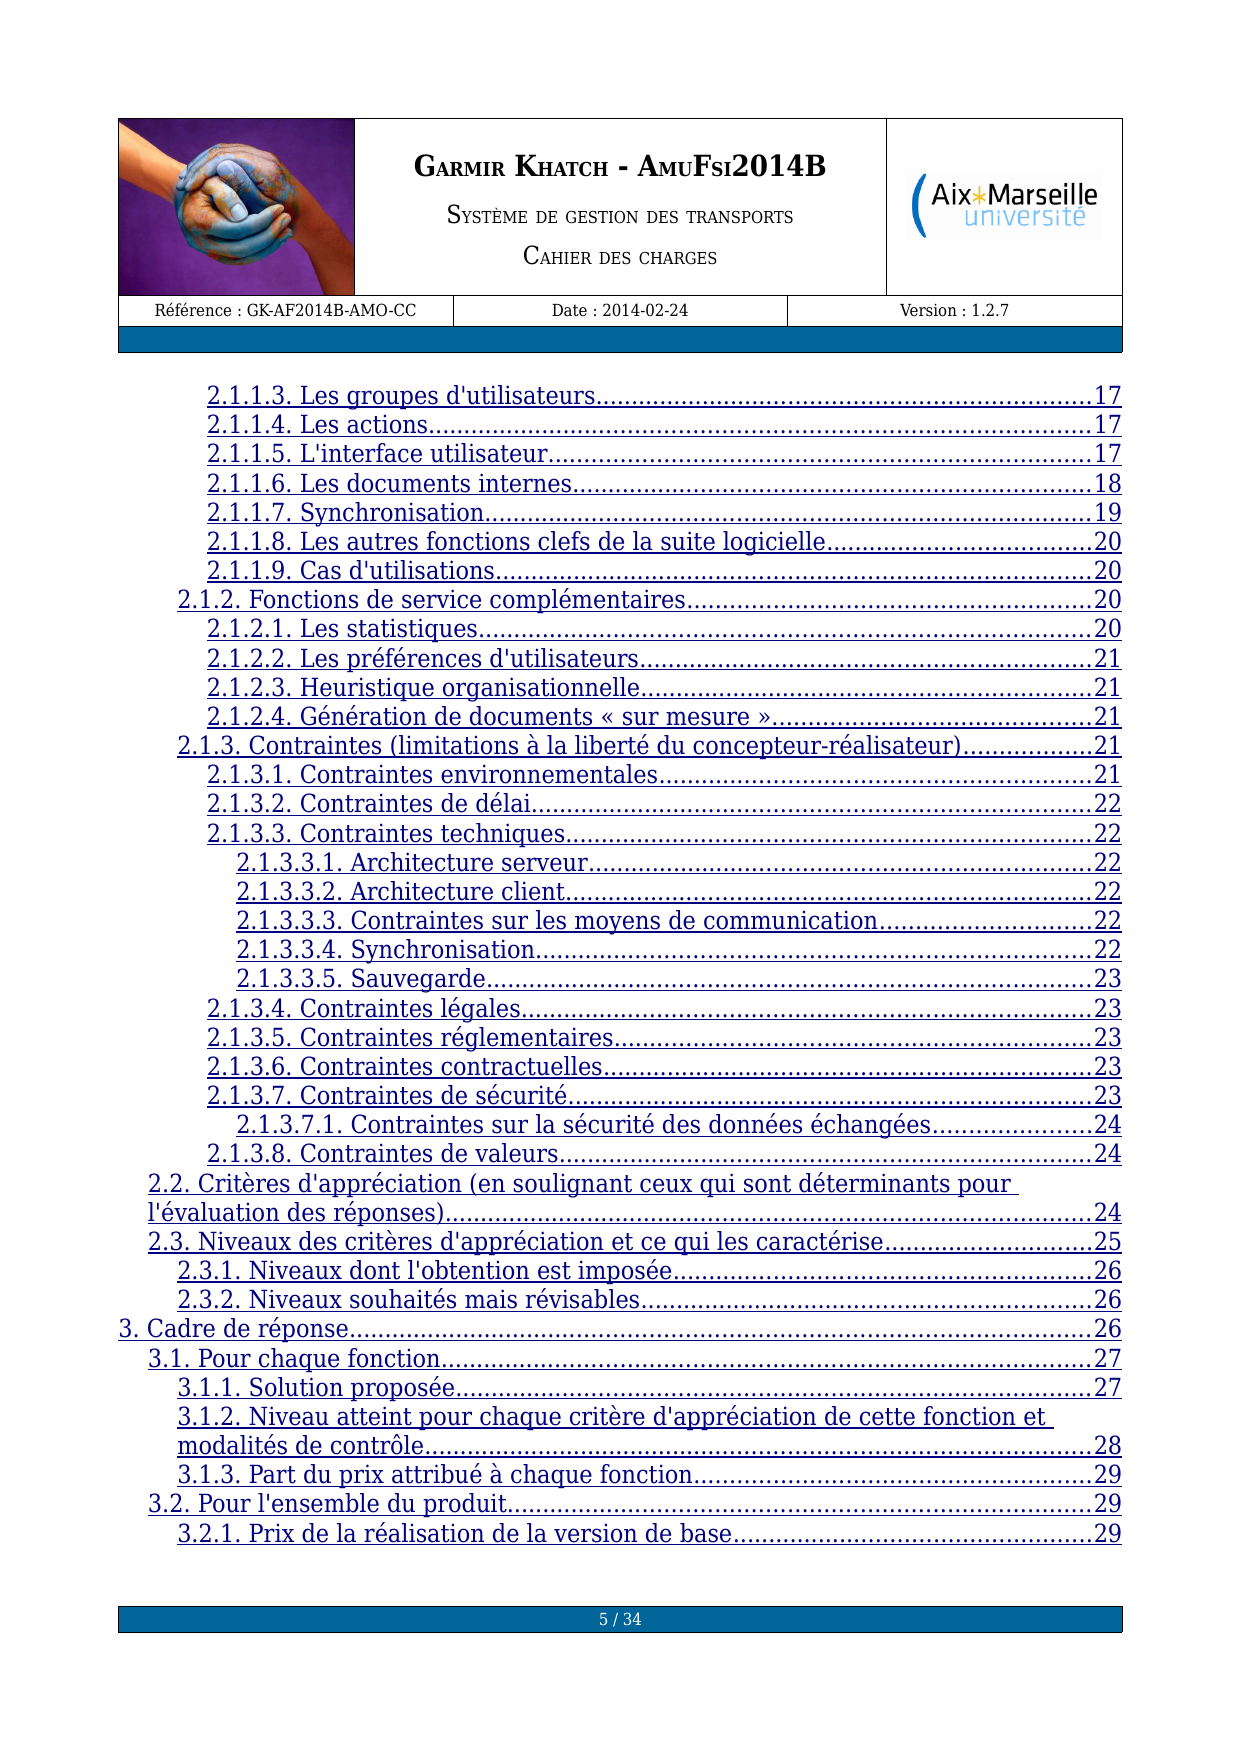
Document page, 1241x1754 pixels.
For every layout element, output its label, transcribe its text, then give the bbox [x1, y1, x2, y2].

text 2.1.3.8. Contraintes de valeurs 24 [207, 1139, 1122, 1165]
text 2.1.1.4. Les actions 17 [207, 410, 1122, 436]
text 2.1.3.5. Contraintes réglementaires 23 [207, 1023, 1122, 1048]
picture [887, 126, 1122, 288]
text 2.1.1.7. Synchronisation 19 [207, 498, 1122, 523]
text 2.3.1. Niveaux dont l'obtention est imposée 26 [177, 1256, 1122, 1281]
text 3. Cadre de réponse 26 [118, 1314, 1122, 1340]
text 2.1.3.6. Contraintes contractuelles 23 [207, 1052, 1122, 1077]
text 2.1.1.3. Les groupes d'utilisateurs 17 [207, 381, 1122, 406]
text 3.2. Pour l'ensemble du produit 29 [148, 1489, 1122, 1515]
text 2.1.3.2. Contraintes de délai 22 [207, 789, 1122, 815]
text 2.1.1.5. L'interface utilisateur 17 [207, 439, 1122, 465]
text 2.1.2.4. Génération de documents « sur mesure » 21 [207, 702, 1122, 727]
text 3.1.1. Solution proposée 27 [177, 1373, 1122, 1398]
text 3.1. Pour chaque fonction 27 [148, 1344, 1122, 1369]
text 2.1.3.3.4. Synchronisation 22 [236, 935, 1122, 961]
picture [119, 119, 354, 295]
text 2.1.3.3. Contraintes techniques 22 [207, 819, 1122, 844]
text 2.3. Niveaux des critères d'appréciation et ce qui les caractérise 25 [148, 1227, 1122, 1252]
text 2.1.3. Contraintes (limitations à la liberté du concepteur-réalisateur) 21 [177, 731, 1122, 756]
text 2.1.2.3. Heuristique organisationnelle 21 [207, 673, 1122, 698]
text 3.2.1. Prix de la réalisation de la version de base 29 [177, 1519, 1122, 1544]
text 3.1.2. Niveau atteint pour chaque critère d'appréciation de cette fonction et modalités de contrôle 28 [177, 1402, 1122, 1456]
text 2.1.3.7.1. Contraintes sur la sécurité des données échangées 24 [236, 1110, 1122, 1136]
text 3.1.3. Part du prix attribué à chaque fonction 29 [177, 1460, 1122, 1486]
text 2.2. Critères d'appréciation (en soulignant ceux qui sont déterminants pour l'évaluation des réponses) 24 [148, 1169, 1122, 1223]
text 2.1.2. Fonctions de service complémentaires 20 [177, 585, 1122, 611]
text 2.1.3.1. Contraintes environnementales 21 [207, 760, 1122, 786]
text 2.3.2. Niveaux souhaités mais révisables 26 [177, 1285, 1122, 1311]
text 2.1.3.3.3. Contraintes sur les moyens de communication 22 [236, 906, 1122, 931]
text 2.1.3.3.2. Architecture client 22 [236, 877, 1122, 902]
text 2.1.3.3.1. Architecture serveur 22 [236, 848, 1122, 873]
text 2.1.2.2. Les préférences d'utilisateurs 21 [207, 644, 1122, 669]
text 2.1.1.8. Les autres fonctions clefs de la suite logicielle 20 [207, 527, 1122, 552]
text 2.1.1.9. Cas d'utilisations 20 [207, 556, 1122, 581]
text 2.1.3.4. Contraintes légales 23 [207, 994, 1122, 1019]
text 2.1.1.6. Les documents internes 18 [207, 469, 1122, 494]
text 2.1.2.1. Les statistiques 20 [207, 614, 1122, 640]
text 2.1.3.3.5. Sauvegarde 23 [236, 964, 1122, 990]
text 2.1.3.7. Contraintes de sécurité 23 [207, 1081, 1122, 1106]
